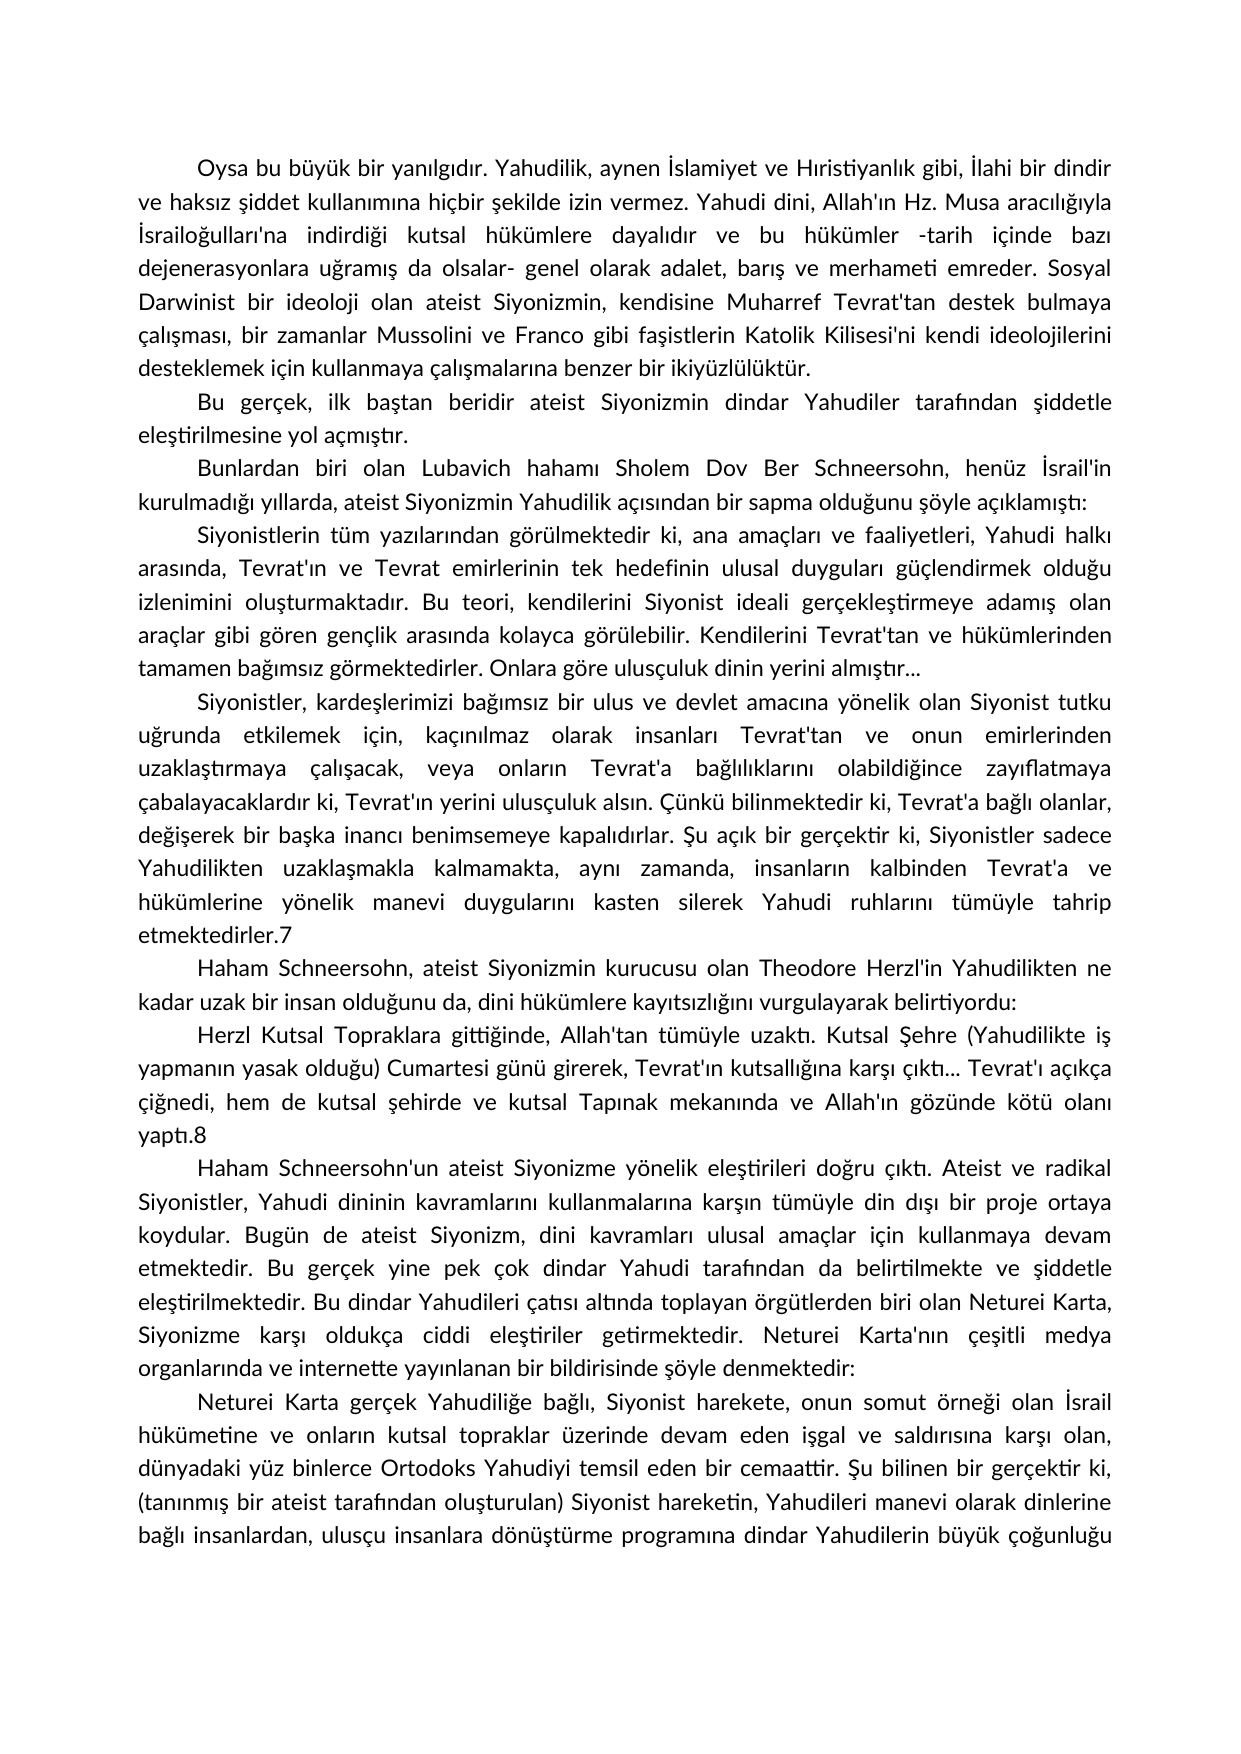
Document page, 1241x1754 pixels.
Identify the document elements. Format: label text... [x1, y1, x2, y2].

text Haham Schneersohn, ateist Siyonizmin kurucusu olan Theodore Herzl'in Yahudilikten ne kadar uzak bir insan olduğunu da, dini hükümlere kayıtsızlığını vurgulayarak belirtiyordu: [138, 950, 1113, 1017]
text Herzl Kutsal Topraklara gittiğinde, Allah'tan tümüyle uzaktı. Kutsal Şehre (Yahudilikte iş yapmanın yasak olduğu) Cumartesi günü girerek, Tevrat'ın kutsallığına karşı çıktı... Tevrat'ı açıkça çiğnedi, hem de kutsal şehirde ve kutsal Tapınak mekanında ve Allah'ın gözünde kötü olanı yaptı.8 [138, 1017, 1113, 1150]
text Bu gerçek, ilk baştan beridir ateist Siyonizmin dindar Yahudiler tarafından şiddetle eleştirilmesine yol açmıştır. [138, 383, 1113, 450]
text Siyonistlerin tüm yazılarından görülmektedir ki, ana amaçları ve faaliyetleri, Yahudi halkı arasında, Tevrat'ın ve Tevrat emirlerinin tek hedefinin ulusal duyguları güçlendirmek olduğu izlenimini oluşturmaktadır. Bu teori, kendilerini Siyonist ideali gerçekleştirmeye adamış olan araçlar gibi gören gençlik arasında kolayca görülebilir. Kendilerini Tevrat'tan ve hükümlerinden tamamen bağımsız görmektedirler. Onlara göre ulusçuluk dinin yerini almıştır... [138, 517, 1113, 683]
text Haham Schneersohn'un ateist Siyonizme yönelik eleştirileri doğru çıktı. Ateist ve radikal Siyonistler, Yahudi dininin kavramlarını kullanmalarına karşın tümüyle din dışı bir proje ortaya koydular. Bugün de ateist Siyonizm, dini kavramları ulusal amaçlar için kullanmaya devam etmektedir. Bu gerçek yine pek çok dindar Yahudi tarafından da belirtilmekte ve şiddetle eleştirilmektedir. Bu dindar Yahudileri çatısı altında toplayan örgütlerden biri olan Neturei Karta, Siyonizme karşı oldukça ciddi eleştiriler getirmektedir. Neturei Karta'nın çeşitli medya organlarında ve internette yayınlanan bir bildirisinde şöyle denmektedir: [138, 1150, 1113, 1383]
text Neturei Karta gerçek Yahudiliğe bağlı, Siyonist harekete, onun somut örneği olan İsrail hükümetine ve onların kutsal topraklar üzerinde devam eden işgal ve saldırısına karşı olan, dünyadaki yüz binlerce Ortodoks Yahudiyi temsil eden bir cemaattir. Şu bilinen bir gerçektir ki, (tanınmış bir ateist tarafından oluşturulan) Siyonist hareketin, Yahudileri manevi olarak dinlerine bağlı insanlardan, ulusçu insanlara dönüştürme programına dindar Yahudilerin büyük çoğunluğu [138, 1383, 1113, 1550]
text Siyonistler, kardeşlerimizi bağımsız bir ulus ve devlet amacına yönelik olan Siyonist tutku uğrunda etkilemek için, kaçınılmaz olarak insanları Tevrat'tan ve onun emirlerinden uzaklaştırmaya çalışacak, veya onların Tevrat'a bağlılıklarını olabildiğince zayıflatmaya çabalayacaklardır ki, Tevrat'ın yerini ulusçuluk alsın. Çünkü bilinmektedir ki, Tevrat'a bağlı olanlar, değişerek bir başka inancı benimsemeye kapalıdırlar. Şu açık bir gerçektir ki, Siyonistler sadece Yahudilikten uzaklaşmakla kalmamakta, aynı zamanda, insanların kalbinden Tevrat'a ve hükümlerine yönelik manevi duygularını kasten silerek Yahudi ruhlarını tümüyle tahrip etmektedirler.7 [138, 683, 1113, 950]
text Bunlardan biri olan Lubavich hahamı Sholem Dov Ber Schneersohn, henüz İsrail'in kurulmadığı yıllarda, ateist Siyonizmin Yahudilik açısından bir sapma olduğunu şöyle açıklamıştı: [138, 450, 1113, 517]
text Oysa bu büyük bir yanılgıdır. Yahudilik, aynen İslamiyet ve Hıristiyanlık gibi, İlahi bir dindir ve haksız şiddet kullanımına hiçbir şekilde izin vermez. Yahudi dini, Allah'ın Hz. Musa aracılığıyla İsrailoğulları'na indirdiği kutsal hükümlere dayalıdır ve bu hükümler -tarih içinde bazı dejenerasyonlara uğramış da olsalar- genel olarak adalet, barış ve merhameti emreder. Sosyal Darwinist bir ideoloji olan ateist Siyonizmin, kendisine Muharref Tevrat'tan destek bulmaya çalışması, bir zamanlar Mussolini ve Franco gibi faşistlerin Katolik Kilisesi'ni kendi ideolojilerini desteklemek için kullanmaya çalışmalarına benzer bir ikiyüzlülüktür. [138, 150, 1113, 383]
